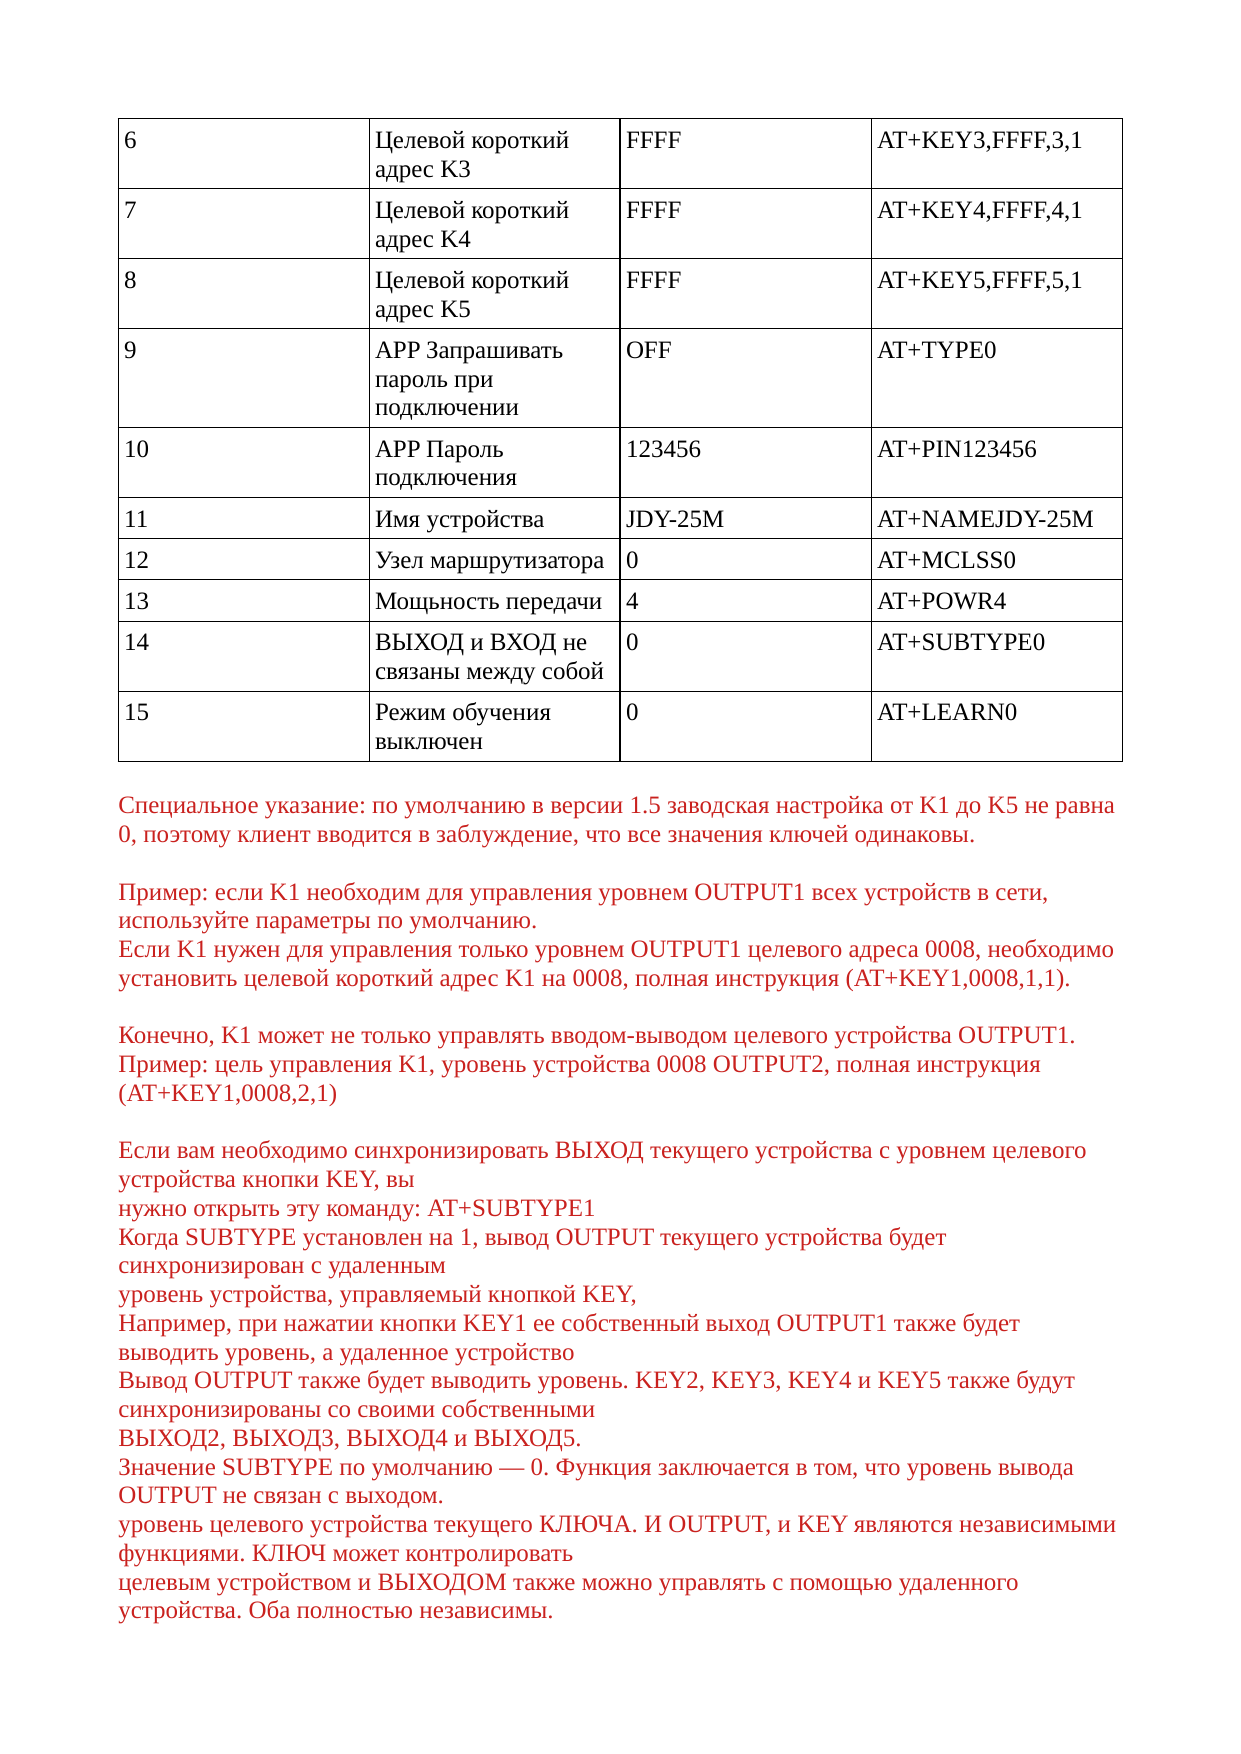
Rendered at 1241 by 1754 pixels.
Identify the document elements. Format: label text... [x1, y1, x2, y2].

table_cell AT+KEY5,FFFF,5,1 [872, 259, 1122, 328]
table_cell Целевой короткий адрес K4 [370, 189, 619, 258]
text уровень устройства, управляемый кнопкой KEY, [118, 1279, 1122, 1308]
text Вывод OUTPUT также будет выводить уровень. KEY2, KEY3, KEY4 и KEY5 также будут синхронизированы со своими собственными [118, 1365, 1122, 1423]
text нужно открыть эту команду: AT+SUBTYPE1 [118, 1193, 1122, 1222]
text Конечно, K1 может не только управлять вводом-выводом целевого устройства OUTPUT1. [118, 1020, 1122, 1049]
table_cell AT+LEARN0 [872, 692, 1122, 761]
table_cell 10 [119, 428, 369, 497]
table_cell FFFF [621, 259, 871, 328]
table_cell 7 [119, 189, 369, 258]
table_cell OFF [621, 329, 871, 427]
table_cell AT+MCLSS0 [872, 539, 1122, 579]
table_cell Режим обучения выключен [370, 692, 619, 761]
table_cell AT+KEY3,FFFF,3,1 [872, 119, 1122, 188]
text уровень целевого устройства текущего КЛЮЧА. И OUTPUT, и KEY являются независимыми функциями. КЛЮЧ может контролировать [118, 1509, 1122, 1567]
table_cell 15 [119, 692, 369, 761]
text Значение SUBTYPE по умолчанию — 0. Функция заключается в том, что уровень вывода OUTPUT не связан с выходом. [118, 1452, 1122, 1509]
text целевым устройством и ВЫХОДОМ также можно управлять с помощью удаленного устройства. Оба полностью независимы. [118, 1567, 1122, 1624]
text Пример: цель управления K1, уровень устройства 0008 OUTPUT2, полная инструкция (AT+KEY1,0008,2,1) [118, 1049, 1122, 1107]
table_cell 8 [119, 259, 369, 328]
table_cell 13 [119, 580, 369, 621]
table_cell Целевой короткий адрес K5 [370, 259, 619, 328]
table_cell Целевой короткий адрес K3 [370, 119, 619, 188]
table_cell 12 [119, 539, 369, 579]
table_cell AT+NAMEJDY-25M [872, 498, 1122, 538]
table_cell APP Запрашивать пароль при подключении [370, 329, 619, 427]
table_cell 6 [119, 119, 369, 188]
text ВЫХОД2, ВЫХОД3, ВЫХОД4 и ВЫХОД5. [118, 1423, 1122, 1452]
table_cell 9 [119, 329, 369, 427]
table_cell AT+TYPE0 [872, 329, 1122, 427]
table_cell AT+SUBTYPE0 [872, 622, 1122, 691]
table_cell Имя устройства [370, 498, 619, 538]
text Пример: если K1 необходим для управления уровнем OUTPUT1 всех устройств в сети, используйте параметры по умолчанию. [118, 877, 1122, 934]
text Например, при нажатии кнопки KEY1 ее собственный выход OUTPUT1 также будет выводить уровень, а удаленное устройство [118, 1308, 1122, 1365]
table_cell 4 [621, 580, 871, 621]
table_cell AT+KEY4,FFFF,4,1 [872, 189, 1122, 258]
table_cell Узел маршрутизатора [370, 539, 619, 579]
table_cell AT+PIN123456 [872, 428, 1122, 497]
text Специальное указание: по умолчанию в версии 1.5 заводская настройка от K1 до K5 не равна 0, поэтому клиент вводится в заблуждение, что все значения ключей одинаковы. [118, 790, 1122, 848]
table_cell AT+POWR4 [872, 580, 1122, 621]
table_cell FFFF [621, 119, 871, 188]
table_cell JDY-25M [621, 498, 871, 538]
text Если K1 нужен для управления только уровнем OUTPUT1 целевого адреса 0008, необходимо установить целевой короткий адрес K1 на 0008, полная инструкция (AT+KEY1,0008,1,1). [118, 934, 1122, 992]
table_cell 11 [119, 498, 369, 538]
table_cell 0 [621, 539, 871, 579]
table_cell Мощьность передачи [370, 580, 619, 621]
table_cell FFFF [621, 189, 871, 258]
text Если вам необходимо синхронизировать ВЫХОД текущего устройства с уровнем целевого устройства кнопки KEY, вы [118, 1135, 1122, 1193]
table_cell 123456 [621, 428, 871, 497]
table_cell 0 [621, 692, 871, 761]
table_cell ВЫХОД и ВХОД не связаны между собой [370, 622, 619, 691]
table_cell APP Пароль подключения [370, 428, 619, 497]
table_cell 14 [119, 622, 369, 691]
text Когда SUBTYPE установлен на 1, вывод OUTPUT текущего устройства будет синхронизирован с удаленным [118, 1222, 1122, 1279]
table_cell 0 [621, 622, 871, 691]
